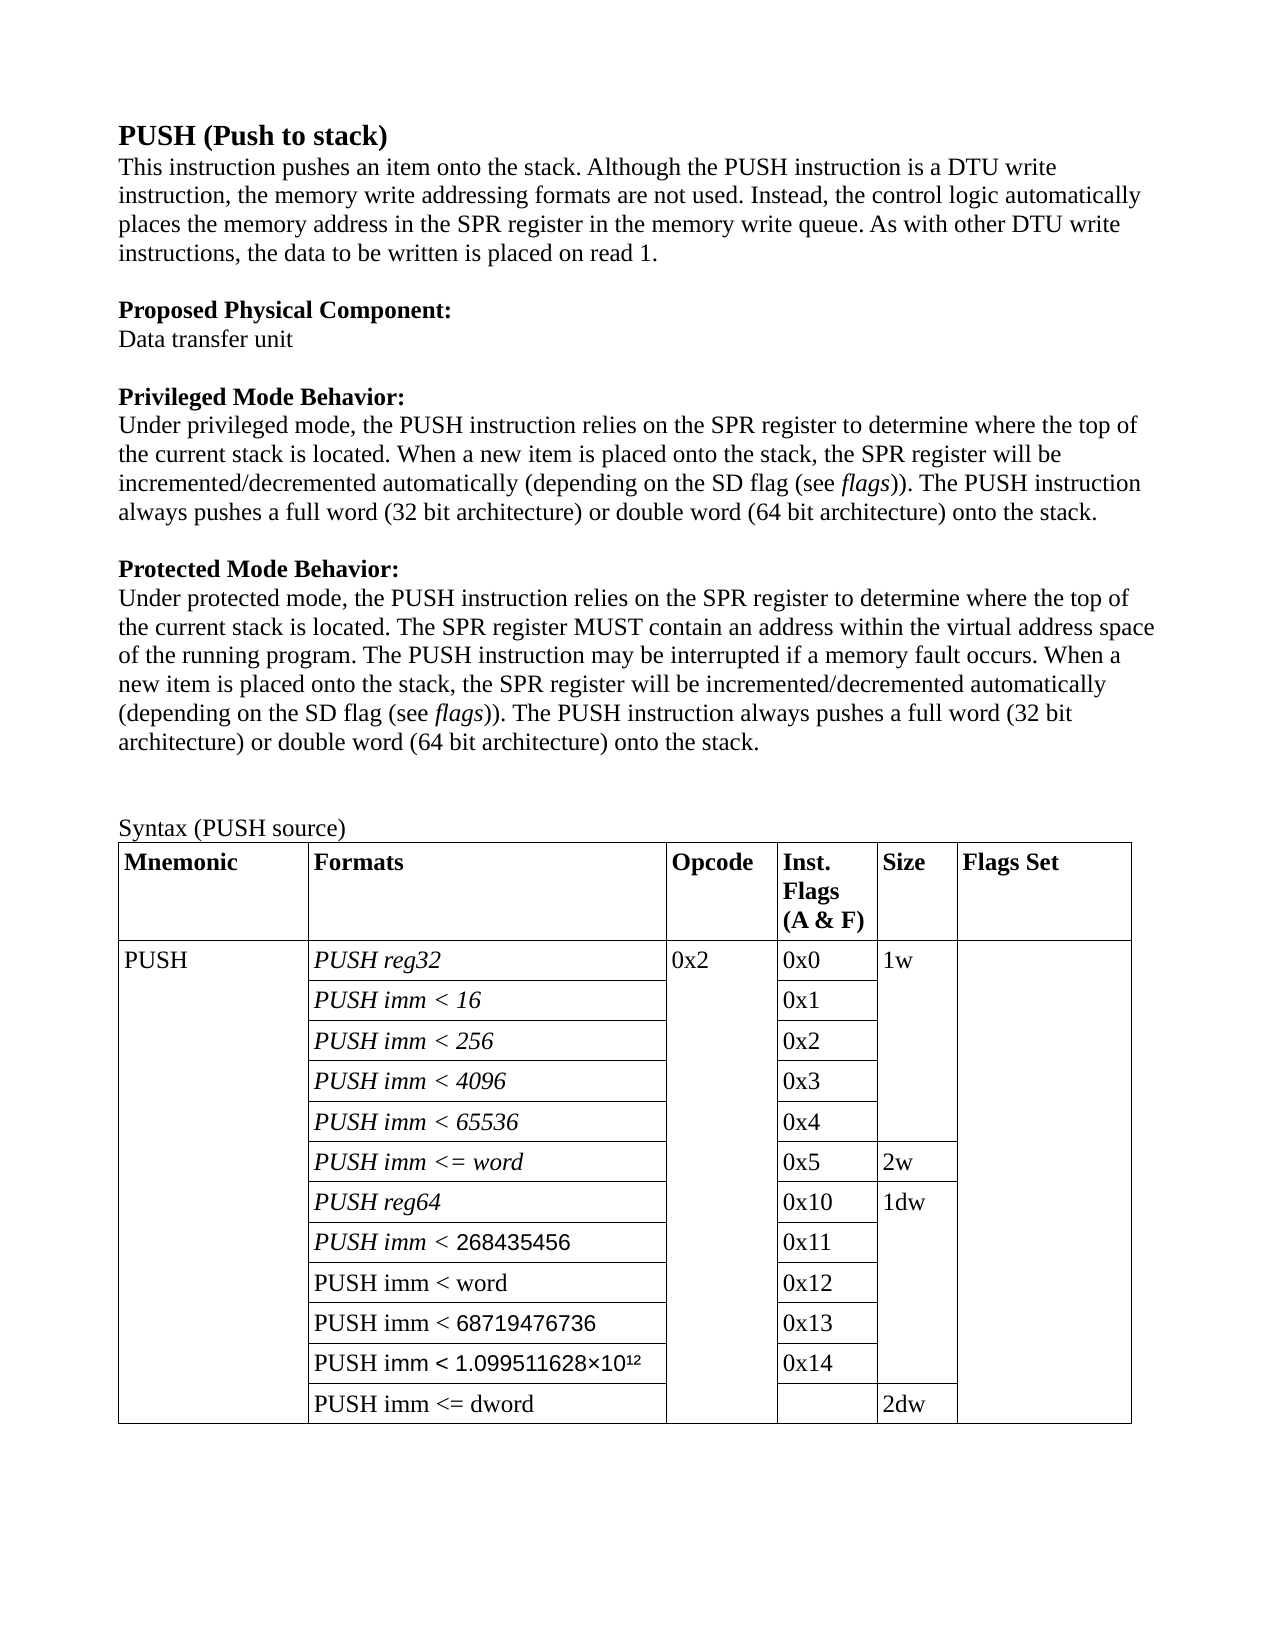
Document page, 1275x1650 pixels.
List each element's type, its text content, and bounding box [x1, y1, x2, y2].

table_cell 0x12 [778, 1263, 877, 1302]
text Syntax (PUSH source) [118, 813, 1157, 842]
table_cell 0x2 [778, 1021, 877, 1060]
table_header Size [878, 843, 957, 939]
table_cell PUSH reg64 [309, 1182, 666, 1222]
table_cell PUSH [119, 941, 308, 1423]
text Privileged Mode Behavior: [118, 382, 1157, 410]
text This instruction pushes an item onto the stack. Although the PUSH instruction is a DTU write instruction, the memory write addressing formats are not used. Instead, the control logic automatically places the memory address in the SPR register in the memory write queue. As with other DTU write instructions, the data to be written is placed on read 1. [118, 152, 1157, 267]
table_cell PUSH imm < 256 [309, 1021, 666, 1060]
table_cell PUSH imm <= word [309, 1142, 666, 1181]
table_cell 0x13 [778, 1303, 877, 1343]
table_cell 0x2 [667, 941, 777, 1423]
text Under protected mode, the PUSH instruction relies on the SPR register to determine where the top of the current stack is located. The SPR register MUST contain an address within the virtual address space of the running program. The PUSH instruction may be interrupted if a memory fault occurs. When a new item is placed onto the stack, the SPR register will be incremented/decremented automatically (depending on the SD flag (see flags)). The PUSH instruction always pushes a full word (32 bit architecture) or double word (64 bit architecture) onto the stack. [118, 583, 1157, 755]
table_cell 0x3 [778, 1061, 877, 1101]
table_cell PUSH imm <= dword [309, 1384, 666, 1423]
table_header Flags Set [958, 843, 1131, 939]
table_header Opcode [667, 843, 777, 939]
table_cell 0x4 [778, 1102, 877, 1141]
table_cell 0x10 [778, 1182, 877, 1222]
table_cell 0x1 [778, 981, 877, 1020]
table_cell 0x5 [778, 1142, 877, 1181]
table_cell 1w [878, 941, 957, 1141]
table_header Formats [309, 843, 666, 939]
table_cell PUSH imm < 1.099511628×10¹² [309, 1344, 666, 1383]
table_cell 2w [878, 1142, 957, 1181]
table_cell PUSH imm < 4096 [309, 1061, 666, 1101]
table_cell PUSH imm < 65536 [309, 1102, 666, 1141]
table_cell PUSH imm < word [309, 1263, 666, 1302]
table_cell 0x14 [778, 1344, 877, 1383]
table_header Inst. Flags (A & F) [778, 843, 877, 939]
table_cell 0x0 [778, 941, 877, 980]
table_cell 1dw [878, 1182, 957, 1383]
text Under privileged mode, the PUSH instruction relies on the SPR register to determine where the top of the current stack is located. When a new item is placed onto the stack, the SPR register will be incremented/decremented automatically (depending on the SD flag (see flags)). The PUSH instruction always pushes a full word (32 bit architecture) or double word (64 bit architecture) onto the stack. [118, 410, 1157, 525]
table_cell PUSH imm < 268435456 [309, 1223, 666, 1262]
table_cell 0x11 [778, 1223, 877, 1262]
table_cell 2dw [878, 1384, 957, 1423]
table_cell PUSH reg32 [309, 941, 666, 980]
table_cell PUSH imm < 16 [309, 981, 666, 1020]
text Data transfer unit [118, 324, 1157, 353]
text Proposed Physical Component: [118, 295, 1157, 324]
table_cell [778, 1384, 877, 1423]
table_cell PUSH imm < 68719476736 [309, 1303, 666, 1343]
table_header Mnemonic [119, 843, 308, 939]
table_cell [958, 941, 1131, 1423]
text PUSH (Push to stack) [118, 118, 1157, 152]
text Protected Mode Behavior: [118, 554, 1157, 583]
